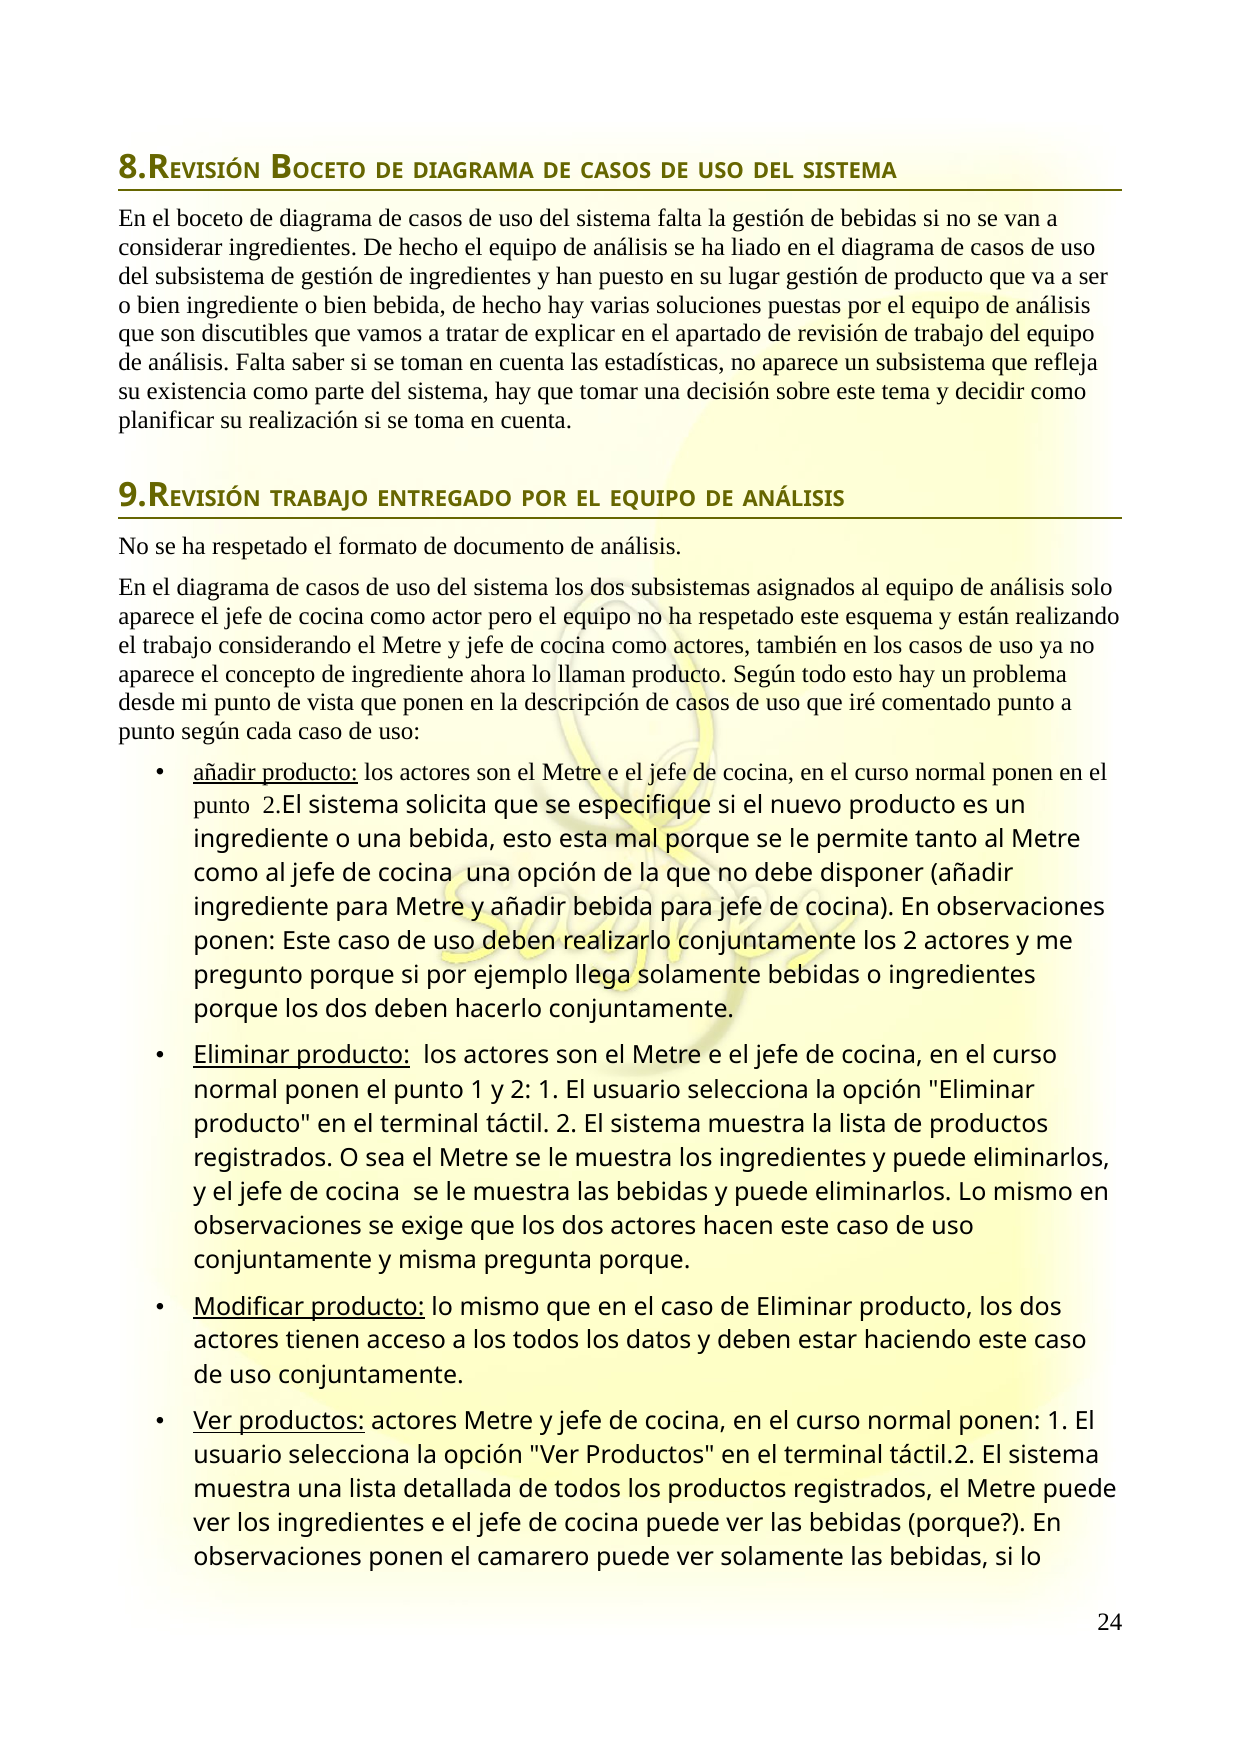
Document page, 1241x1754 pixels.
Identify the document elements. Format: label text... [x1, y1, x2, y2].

picture [118, 560, 1122, 572]
text En el diagrama de casos de uso del sistema los dos subsistemas asignados al equipo de análisis solo aparece el jefe de cocina como actor pero el equipo no ha respetado este esquema y están realizando el trabajo considerando el Metre y jefe de cocina como actores, también en los casos de uso ya no aparece el concepto de ingrediente ahora lo llaman producto. Según todo esto hay un problema desde mi punto de vista que ponen en la descripción de casos de uso que iré comentado punto a punto según cada caso de uso: [118, 572, 1122, 745]
list añadir producto: los actores son el Metre e el jefe de cocina, en el curso normal ponen en el punto 2.El sistema solicita que se especifique si el nuevo producto es un ingrediente o una bebida, esto esta mal porque se le permite tanto al Metre como al jefe de cocina una opción de la que no debe disponer (añadir ingrediente para Metre y añadir bebida para jefe de cocina). En observaciones ponen: Este caso de uso deben realizarlo conjuntamente los 2 actores y me pregunto porque si por ejemplo llega solamente bebidas o ingredientes porque los dos deben hacerlo conjuntamente. [156, 757, 1122, 1025]
list Modificar producto: lo mismo que en el caso de Eliminar producto, los dos actores tienen acceso a los todos los datos y deben estar haciendo este caso de uso conjuntamente. [156, 1288, 1122, 1390]
list Ver productos: actores Metre y jefe de cocina, en el curso normal ponen: 1. El usuario selecciona la opción "Ver Productos" en el terminal táctil.2. El sistema muestra una lista detallada de todos los productos registrados, el Metre puede ver los ingredientes e el jefe de cocina puede ver las bebidas (porque?). En observaciones ponen el camarero puede ver solamente las bebidas, si lo [156, 1403, 1122, 1573]
picture [118, 745, 1122, 1636]
text En el boceto de diagrama de casos de uso del sistema falta la gestión de bebidas si no se van a considerar ingredientes. De hecho el equipo de análisis se ha liado en el diagrama de casos de uso del subsistema de gestión de ingredientes y han puesto en su lugar gestión de producto que va a ser o bien ingrediente o bien bebida, de hecho hay varias soluciones puestas por el equipo de análisis que son discutibles que vamos a tratar de explicar en el apartado de revisión de trabajo del equipo de análisis. Falta saber si se toman en cuenta las estadísticas, no aparece un subsistema que refleja su existencia como parte del sistema, hay que tomar una decisión sobre este tema y decidir como planificar su realización si se toma en cuenta. [118, 203, 1122, 433]
picture [118, 118, 1122, 143]
picture [118, 519, 1122, 531]
list Eliminar producto: los actores son el Metre e el jefe de cocina, en el curso normal ponen el punto 1 y 2: 1. El usuario selecciona la opción "Eliminar producto" en el terminal táctil. 2. El sistema muestra la lista de productos registrados. O sea el Metre se le muestra los ingredientes y puede eliminarlos, y el jefe de cocina se le muestra las bebidas y puede eliminarlos. Lo mismo en observaciones se exige que los dos actores hacen este caso de uso conjuntamente y misma pregunta porque. [156, 1037, 1122, 1276]
text No se ha respetado el formato de documento de análisis. [118, 531, 1122, 560]
picture [118, 191, 1122, 203]
subtitle 9.Revisión trabajo entregado por el equipo de análisis [118, 471, 1122, 517]
picture [118, 433, 1122, 471]
subtitle 8.Revisión Boceto de diagrama de casos de uso del sistema [118, 143, 1122, 189]
